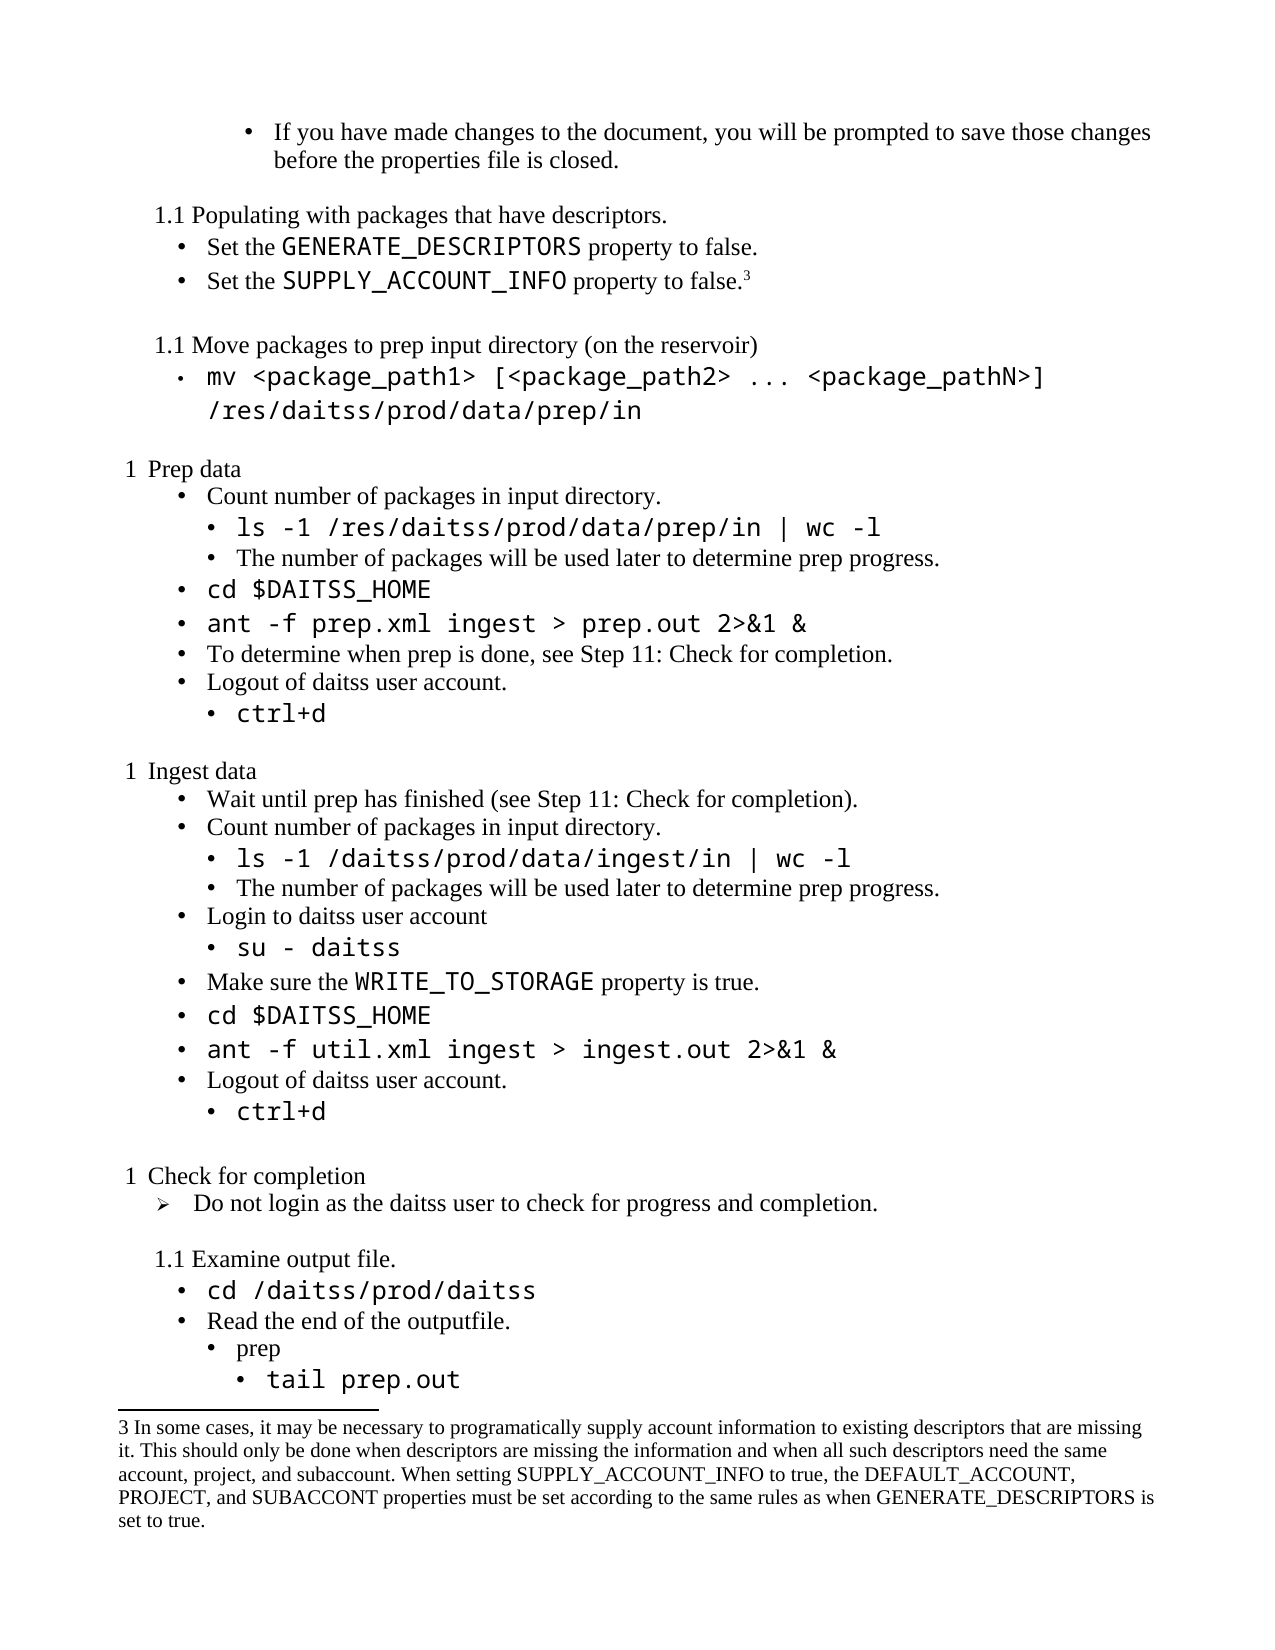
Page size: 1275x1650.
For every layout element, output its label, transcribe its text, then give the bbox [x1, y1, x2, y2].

list cd $DAITSS_HOME [177, 998, 1157, 1032]
list Populating with packages that have descriptors. [148, 201, 1157, 229]
list If you have made changes to the document, you will be prompted to save those changes before the properties file is closed. [244, 118, 1157, 173]
list Wait until prep has finished (see Step 11: Check for completion). [177, 785, 1157, 813]
list In some cases, it may be necessary to programatically supply account information to existing descriptors that are missing it. This should only be done when descriptors are missing the information and when all such descriptors need the same account, project, and subaccount. When setting SUPPLY_ACCOUNT_INFO to true, the DEFAULT_ACCOUNT, PROJECT, and SUBACCONT properties must be set according to the same rules as when GENERATE_DESCRIPTORS is set to true. [118, 1416, 1157, 1532]
list cd $DAITSS_HOME [177, 572, 1157, 606]
list The number of packages will be used later to determine prep progress. [207, 874, 1157, 902]
list Logout of daitss user account. [177, 1066, 1157, 1094]
list Prep data [118, 455, 1157, 482]
list Make sure the WRITE_TO_STORAGE property is true. [177, 964, 1157, 998]
list To determine when prep is done, see Step 11: Check for completion. [177, 640, 1157, 668]
list prep [207, 1334, 1157, 1362]
list ls -1 /res/daitss/prod/data/prep/in | wc -l [207, 510, 1157, 544]
list Logout of daitss user account. [177, 668, 1157, 695]
list The number of packages will be used later to determine prep progress. [207, 544, 1157, 572]
list cd /daitss/prod/daitss [177, 1273, 1157, 1307]
list mv <package_path1> [<package_path2> ... <package_pathN>] /res/daitss/prod/data/prep/in [177, 359, 1157, 427]
list Count number of packages in input directory. [177, 482, 1157, 510]
list ant -f prep.xml ingest > prep.out 2>&1 & [177, 606, 1157, 640]
list Set the SUPPLY_ACCOUNT_INFO property to false. [177, 263, 1157, 297]
list Move packages to prep input directory (on the reservoir) [148, 331, 1157, 359]
list Set the GENERATE_DESCRIPTORS property to false. [177, 229, 1157, 263]
list ctrl+d [207, 695, 1157, 729]
list ctrl+d [207, 1094, 1157, 1128]
list tail prep.out [236, 1362, 1157, 1396]
list ant -f util.xml ingest > ingest.out 2>&1 & [177, 1032, 1157, 1066]
list ls -1 /daitss/prod/data/ingest/in | wc -l [207, 840, 1157, 874]
list Count number of packages in input directory. [177, 813, 1157, 840]
list Read the end of the outputfile. [177, 1307, 1157, 1334]
list Check for completion [118, 1162, 1157, 1189]
list Examine output file. [148, 1245, 1157, 1273]
list Login to daitss user account [177, 902, 1157, 930]
list Ingest data [118, 757, 1157, 785]
list su - daitss [207, 930, 1157, 964]
list Do not login as the daitss user to check for progress and completion. [156, 1189, 1157, 1217]
